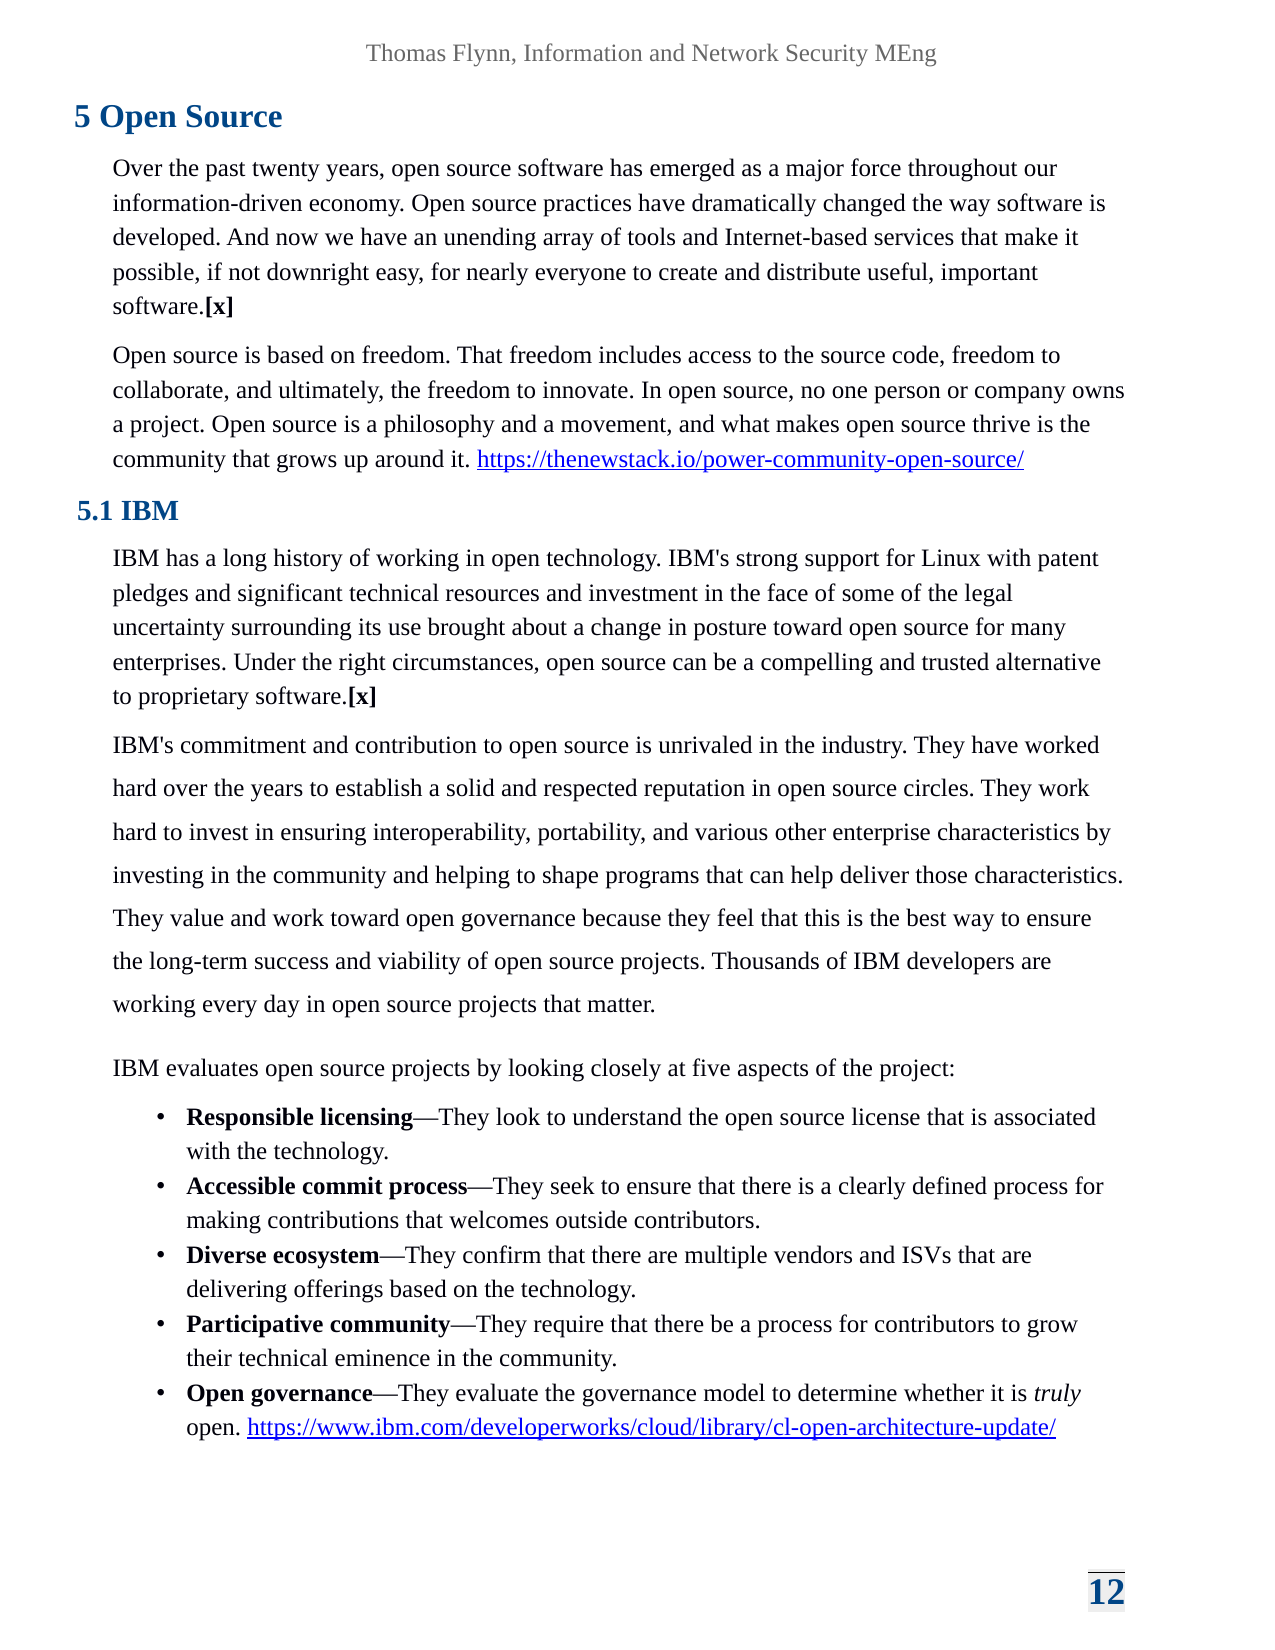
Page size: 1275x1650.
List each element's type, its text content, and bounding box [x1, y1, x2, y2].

text IBM evaluates open source projects by looking closely at five aspects of the project: [112, 1053, 1125, 1082]
subtitle 5.1 IBM [74, 493, 1125, 527]
text Over the past twenty years, open source software has emerged as a major force throughout our information-driven economy. Open source practices have dramatically changed the way software is developed. And now we have an unending array of tools and Internet-based services that make it possible, if not downright easy, for nearly everyone to create and distribute useful, important software.[x] [112, 153, 1125, 320]
text IBM's commitment and contribution to open source is unrivaled in the industry. They have worked hard over the years to establish a solid and respected reputation in open source circles. They work hard to invest in ensuring interoperability, portability, and various other enterprise characteristics by investing in the community and helping to shape programs that can help deliver those characteristics. They value and work toward open governance because they feel that this is the best way to ensure the long-term success and viability of open source projects. Thousands of IBM developers are working every day in open source projects that matter. [112, 730, 1125, 1018]
text Open source is based on freedom. That freedom includes access to the source code, freedom to collaborate, and ultimately, the freedom to innovate. In open source, no one person or company owns a project. Open source is a philosophy and a movement, and what makes open source thrive is the community that grows up around it. https://thenewstack.io/power-community-open-source/ [112, 341, 1125, 473]
subtitle 5 Open Source [74, 96, 1125, 134]
list Accessible commit process—They seek to ensure that there is a clearly defined process for making contributions that welcomes outside contributors. [156, 1171, 1125, 1234]
list Diverse ecosystem—They confirm that there are multiple vendors and ISVs that are delivering offerings based on the technology. [156, 1240, 1125, 1303]
text IBM has a long history of working in open technology. IBM's strong support for Linux with patent pledges and significant technical resources and investment in the face of some of the legal uncertainty surrounding its use brought about a change in posture toward open source for many enterprises. Under the right circumstances, open source can be a compelling and trusted alternative to proprietary software.[x] [112, 543, 1125, 710]
list Responsible licensing—They look to understand the open source license that is associated with the technology. [156, 1102, 1125, 1165]
list Open governance—They evaluate the governance model to determine whether it is truly open. https://www.ibm.com/developerworks/cloud/library/cl-open-architecture-update/ [156, 1378, 1125, 1441]
list Participative community—They require that there be a process for contributors to grow their technical eminence in the community. [156, 1309, 1125, 1372]
